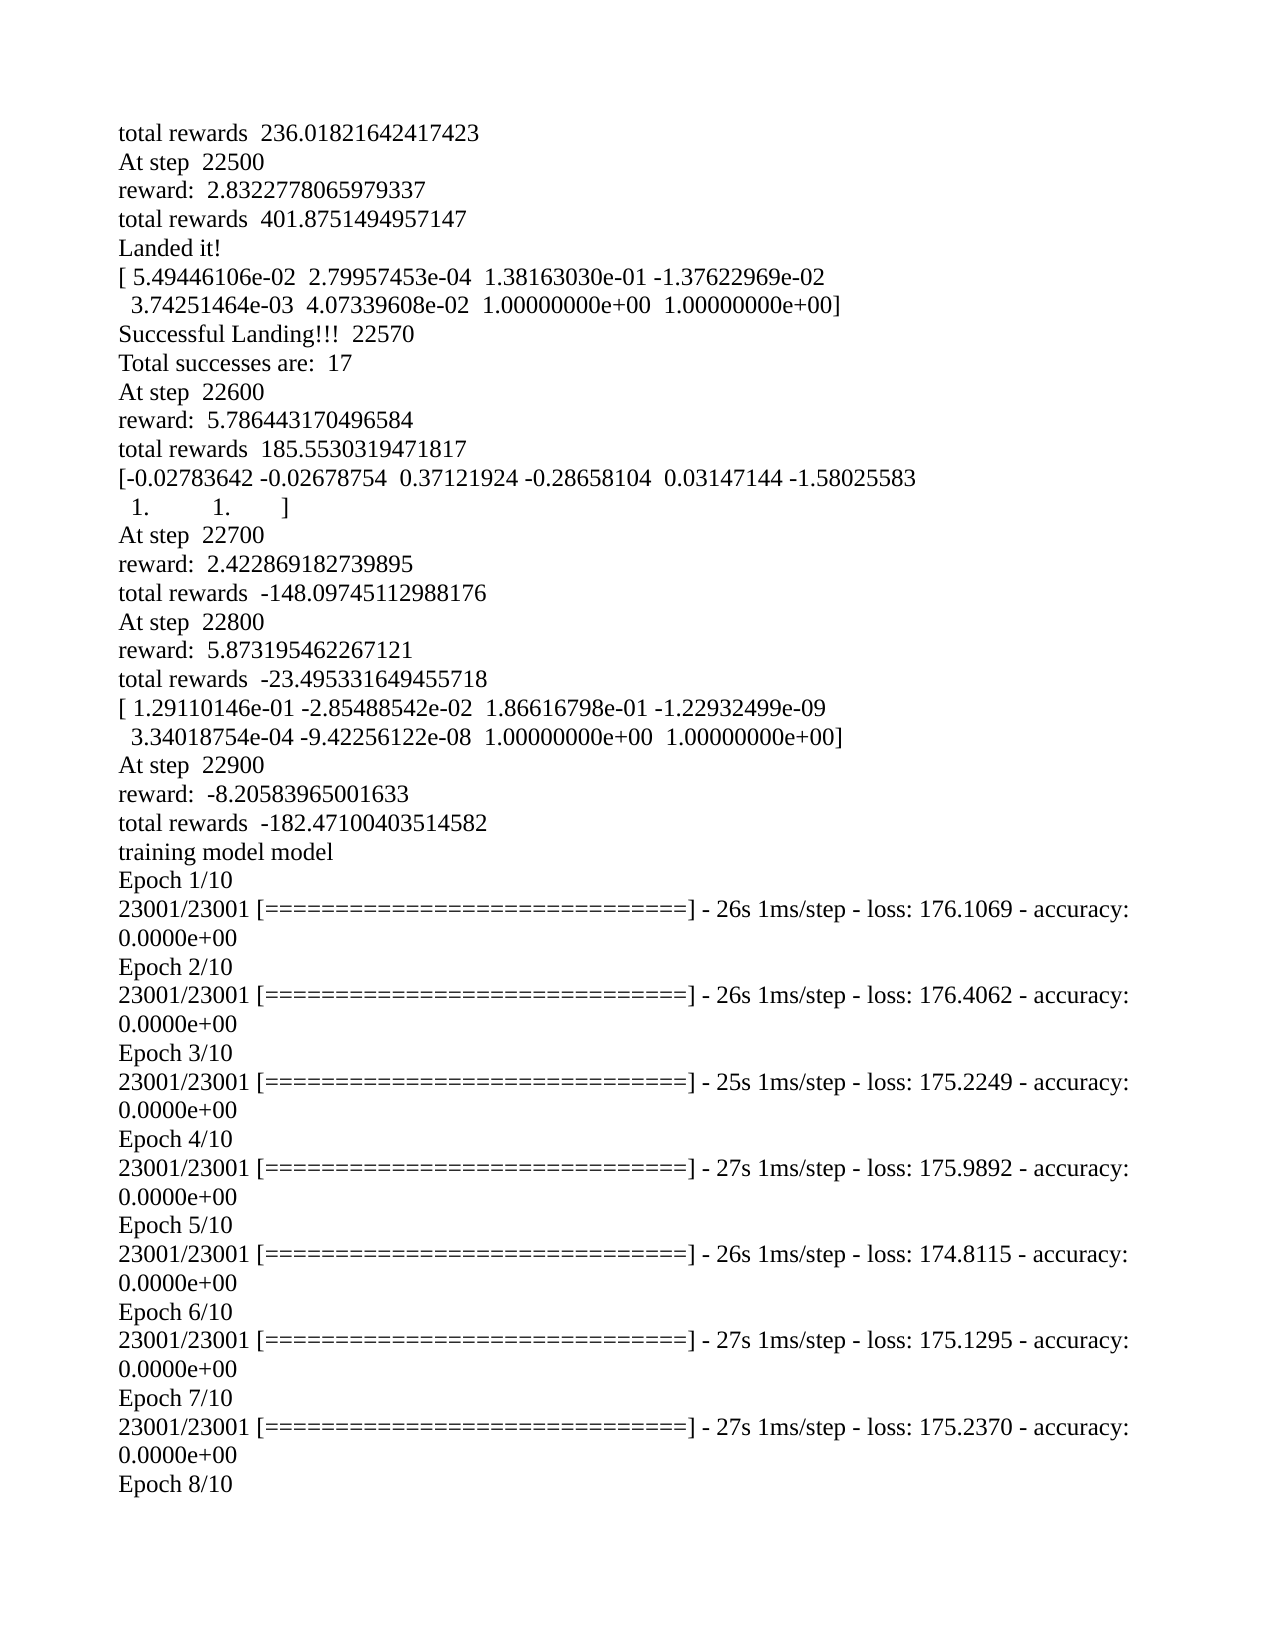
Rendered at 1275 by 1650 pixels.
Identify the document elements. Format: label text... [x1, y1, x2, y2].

text 23001/23001 [==============================] - 26s 1ms/step - loss: 176.1069 - accuracy: 0.0000e+00 [118, 894, 1157, 952]
text At step 22600 [118, 377, 1157, 406]
text [ 1.29110146e-01 -2.85488542e-02 1.86616798e-01 -1.22932499e-09 [118, 693, 1157, 722]
text Landed it! [118, 233, 1157, 262]
text 1. 1. ] [118, 492, 1157, 521]
text total rewards -182.47100403514582 [118, 808, 1157, 837]
text 23001/23001 [==============================] - 26s 1ms/step - loss: 176.4062 - accuracy: 0.0000e+00 [118, 981, 1157, 1038]
text Epoch 4/10 [118, 1124, 1157, 1153]
text 23001/23001 [==============================] - 26s 1ms/step - loss: 174.8115 - accuracy: 0.0000e+00 [118, 1239, 1157, 1297]
text Epoch 1/10 [118, 866, 1157, 894]
text total rewards 236.01821642417423 [118, 118, 1157, 147]
text [ 5.49446106e-02 2.79957453e-04 1.38163030e-01 -1.37622969e-02 [118, 262, 1157, 291]
text Total successes are: 17 [118, 348, 1157, 377]
text Epoch 5/10 [118, 1211, 1157, 1239]
text 3.34018754e-04 -9.42256122e-08 1.00000000e+00 1.00000000e+00] [118, 722, 1157, 751]
text Epoch 7/10 [118, 1383, 1157, 1412]
text Successful Landing!!! 22570 [118, 319, 1157, 348]
text reward: -8.20583965001633 [118, 779, 1157, 808]
text total rewards 185.5530319471817 [118, 434, 1157, 463]
text total rewards -148.09745112988176 [118, 578, 1157, 607]
text reward: 5.786443170496584 [118, 406, 1157, 434]
text At step 22800 [118, 607, 1157, 636]
text 3.74251464e-03 4.07339608e-02 1.00000000e+00 1.00000000e+00] [118, 291, 1157, 319]
text At step 22500 [118, 147, 1157, 176]
text At step 22900 [118, 751, 1157, 779]
text Epoch 3/10 [118, 1038, 1157, 1067]
text 23001/23001 [==============================] - 27s 1ms/step - loss: 175.2370 - accuracy: 0.0000e+00 [118, 1412, 1157, 1469]
text Epoch 8/10 [118, 1469, 1157, 1498]
text 23001/23001 [==============================] - 27s 1ms/step - loss: 175.1295 - accuracy: 0.0000e+00 [118, 1326, 1157, 1383]
text 23001/23001 [==============================] - 25s 1ms/step - loss: 175.2249 - accuracy: 0.0000e+00 [118, 1067, 1157, 1124]
text [-0.02783642 -0.02678754 0.37121924 -0.28658104 0.03147144 -1.58025583 [118, 463, 1157, 492]
text training model model [118, 837, 1157, 866]
text reward: 2.8322778065979337 [118, 176, 1157, 204]
text total rewards 401.8751494957147 [118, 204, 1157, 233]
text reward: 5.873195462267121 [118, 636, 1157, 664]
text total rewards -23.495331649455718 [118, 664, 1157, 693]
text 23001/23001 [==============================] - 27s 1ms/step - loss: 175.9892 - accuracy: 0.0000e+00 [118, 1153, 1157, 1211]
text Epoch 2/10 [118, 952, 1157, 981]
text Epoch 6/10 [118, 1297, 1157, 1326]
text reward: 2.422869182739895 [118, 549, 1157, 578]
text At step 22700 [118, 521, 1157, 549]
